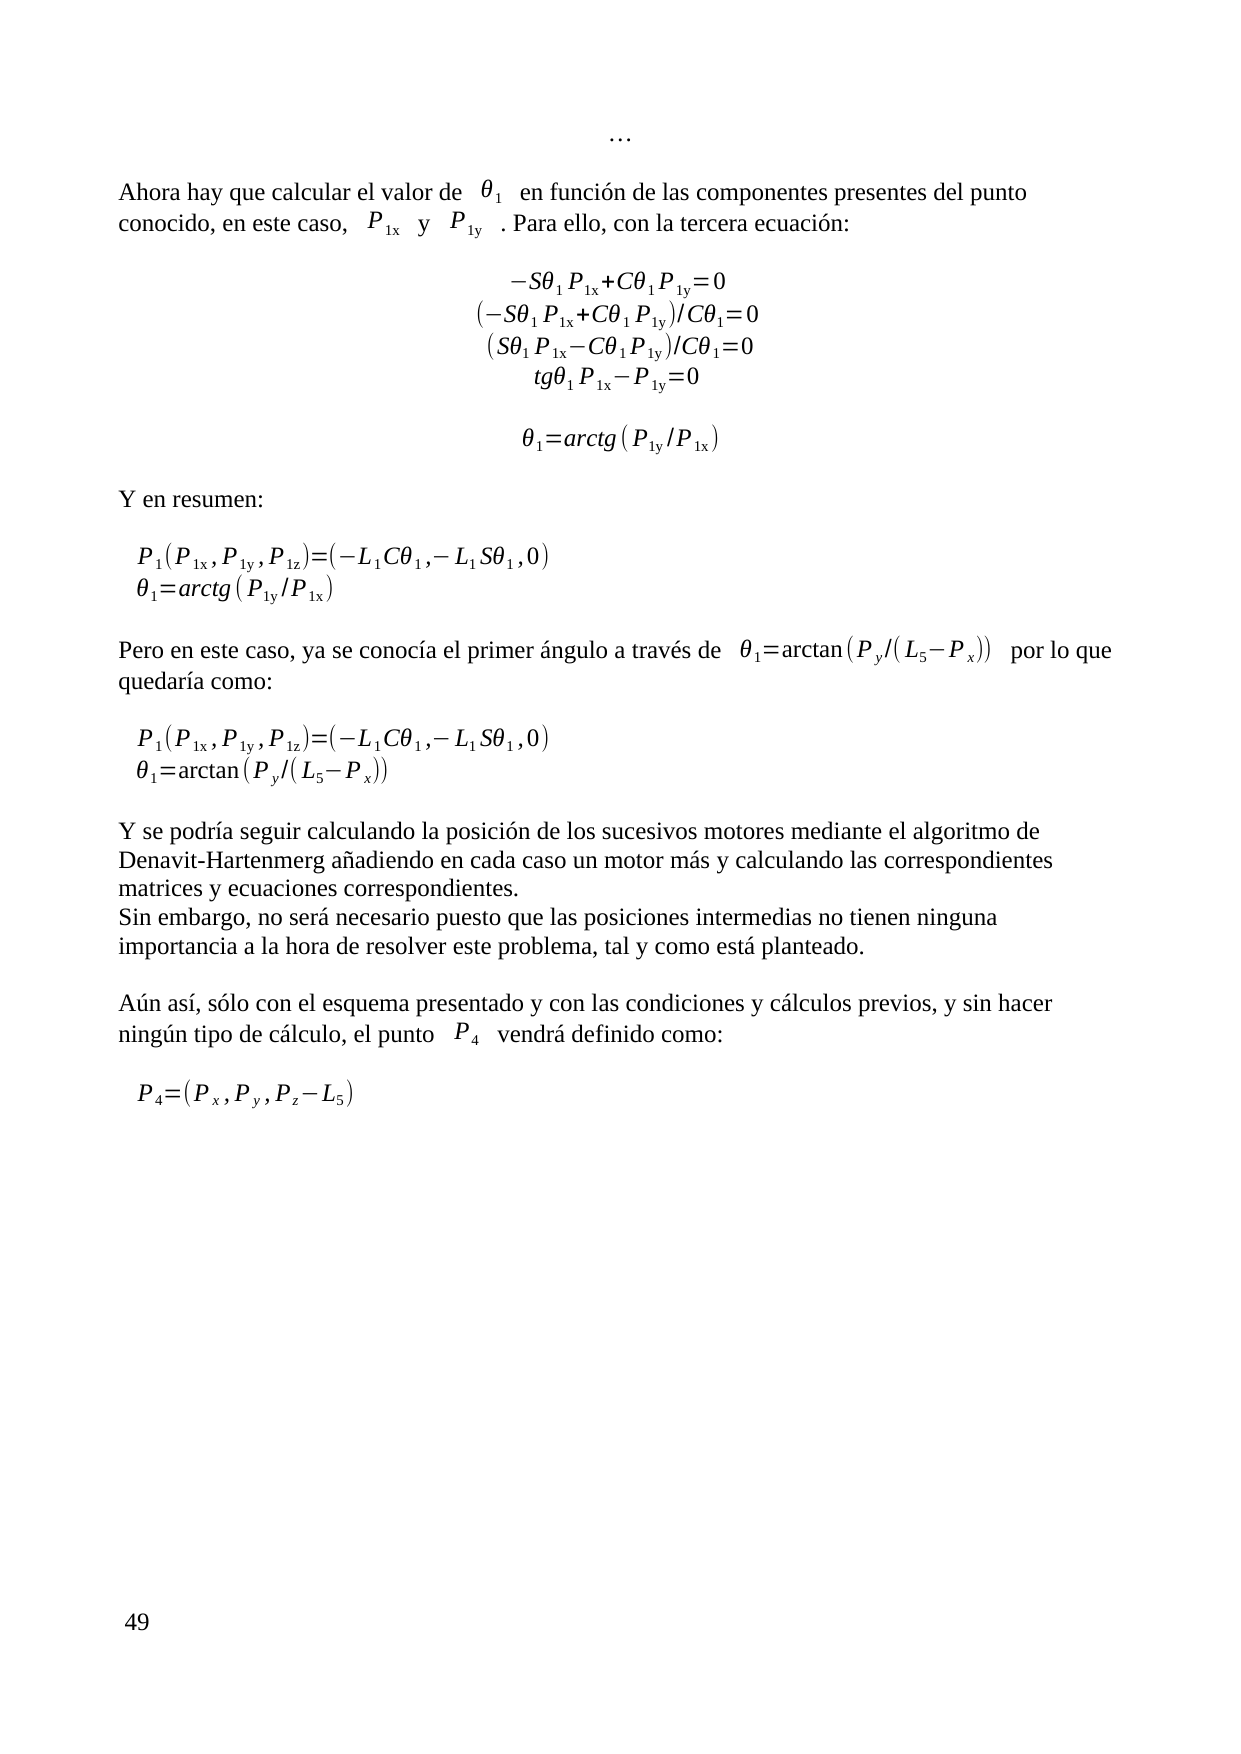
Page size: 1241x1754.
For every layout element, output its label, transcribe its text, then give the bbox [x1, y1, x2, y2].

text Aún así, sólo con el esquema presentado y con las condiciones y cálculos previos, y sin hacer ningún tipo de cálculo, el puntovendrá definido como: [118, 988, 1122, 1049]
text Y se podría seguir calculando la posición de los sucesivos motores mediante el algoritmo de Denavit-Hartenmerg añadiendo en cada caso un motor más y calculando las correspondientes matrices y ecuaciones correspondientes. [118, 816, 1122, 902]
text … [118, 118, 1122, 147]
text Ahora hay que calcular el valor deen función de las componentes presentes del punto conocido, en este caso,y. Para ello, con la tercera ecuación: [118, 176, 1122, 238]
text Sin embargo, no será necesario puesto que las posiciones intermedias no tienen ninguna importancia a la hora de resolver este problema, tal y como está planteado. [118, 902, 1122, 960]
text Y en resumen: [118, 484, 1122, 512]
text Pero en este caso, ya se conocía el primer ángulo a través depor lo que quedaría como: [118, 634, 1122, 694]
